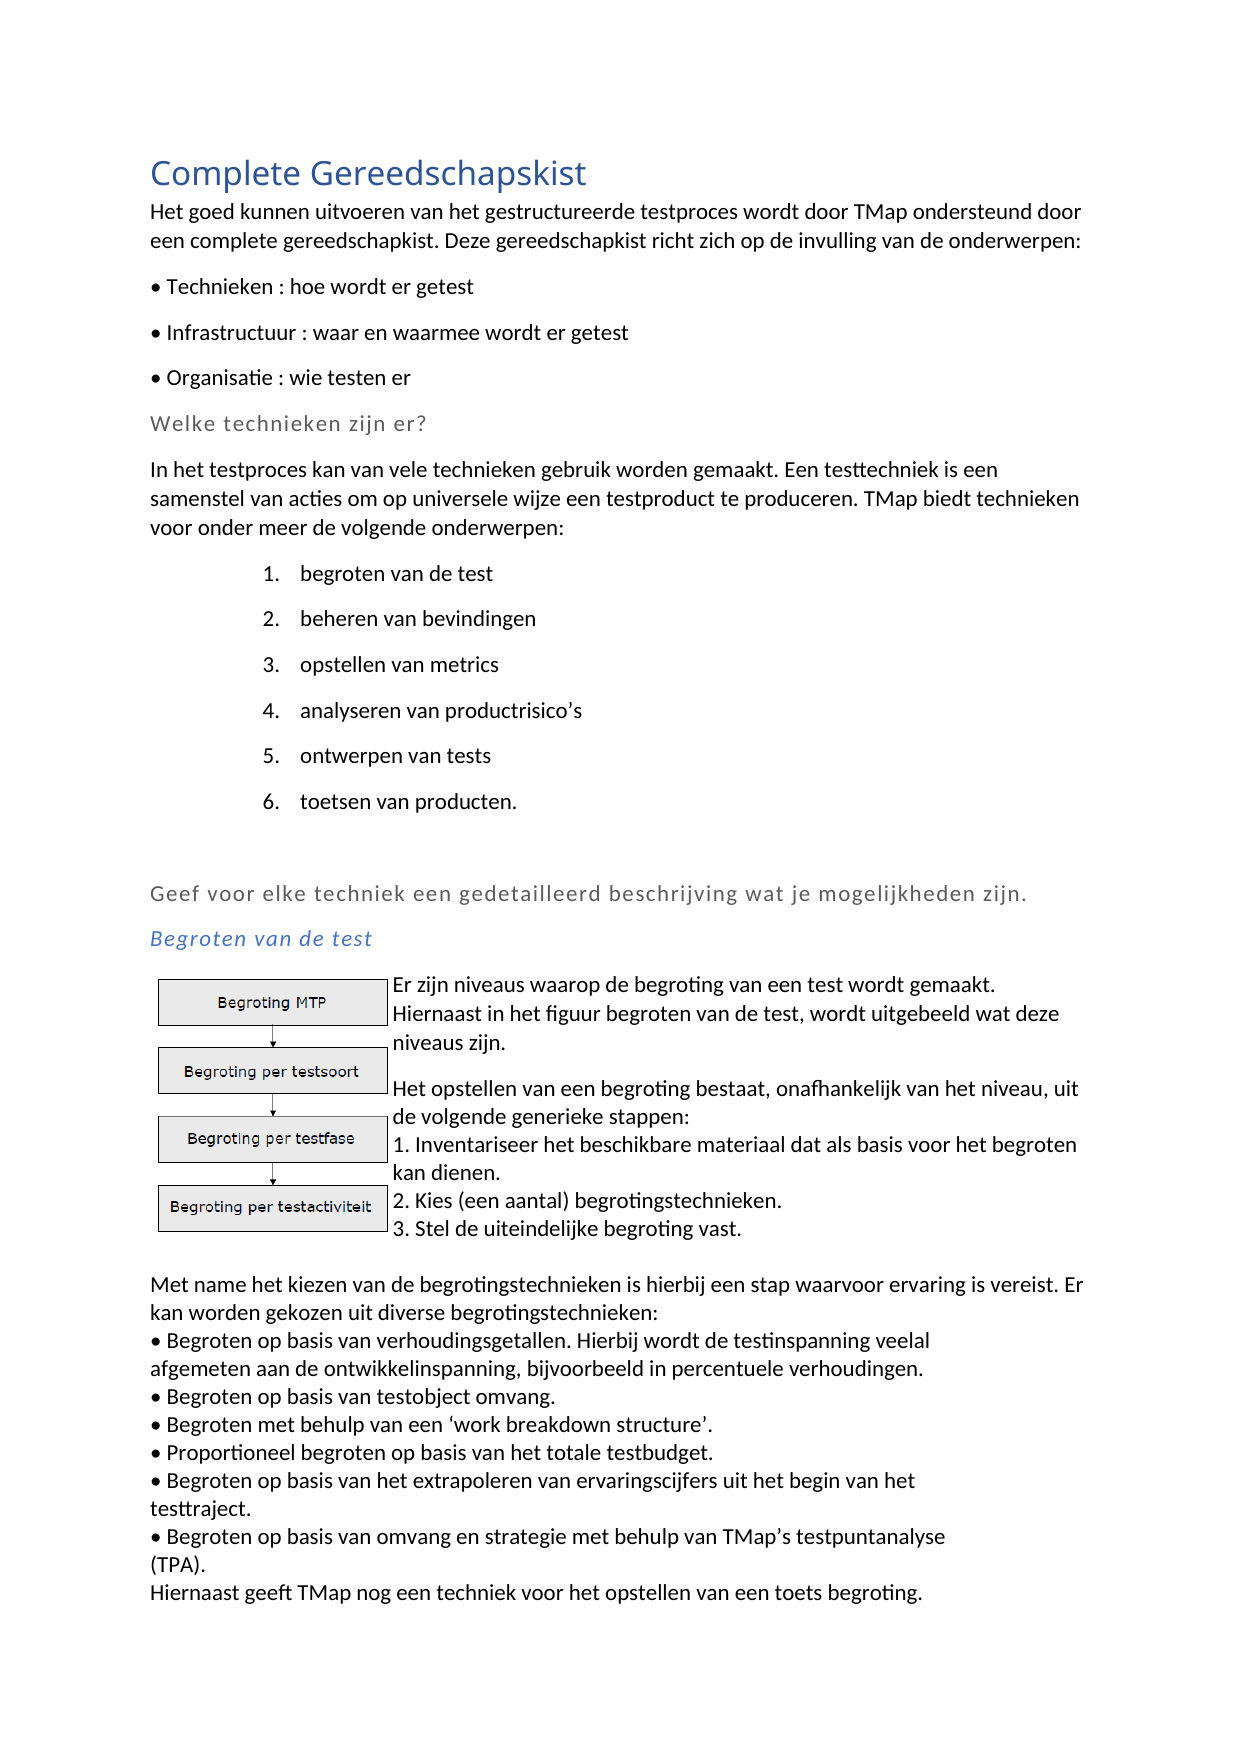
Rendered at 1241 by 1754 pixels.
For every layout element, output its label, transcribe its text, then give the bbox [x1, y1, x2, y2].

list begroten van de test [262, 559, 1090, 587]
subtitle Complete Gereedschapskist [150, 150, 1090, 195]
text Het opstellen van een begroting bestaat, onafhankelijk van het niveau, uit de volgende generieke stappen: [393, 1074, 1090, 1130]
text • Begroten op basis van omvang en strategie met behulp van TMap’s testpuntanalyse [150, 1522, 1090, 1551]
text (TPA). [150, 1551, 1090, 1578]
text afgemeten aan de ontwikkelinspanning, bijvoorbeeld in percentuele verhoudingen. [150, 1354, 1090, 1382]
text • Begroten op basis van verhoudingsgetallen. Hierbij wordt de testinspanning veelal [150, 1326, 1090, 1354]
text • Infrastructuur : waar en waarmee wordt er getest [150, 318, 1090, 346]
list toetsen van producten. [262, 787, 1090, 815]
text Begroten van de test [150, 924, 1090, 953]
text • Begroten op basis van testobject omvang. [150, 1382, 1090, 1410]
list ontwerpen van tests [262, 742, 1090, 770]
text 3. Stel de uiteindelijke begroting vast. [150, 1214, 1090, 1242]
text • Begroten met behulp van een ‘work breakdown structure’. [150, 1410, 1090, 1438]
text Geef voor elke techniek een gedetailleerd beschrijving wat je mogelijkheden zijn. [150, 879, 1090, 907]
text In het testproces kan van vele technieken gebruik worden gemaakt. Een testtechniek is een samenstel van acties om op universele wijze een testproduct te produceren. TMap biedt technieken voor onder meer de volgende onderwerpen: [150, 455, 1090, 541]
list opstellen van metrics [262, 650, 1090, 678]
text 1. Inventariseer het beschikbare materiaal dat als basis voor het begroten kan dienen. [393, 1130, 1090, 1186]
text • Organisatie : wie testen er [150, 363, 1090, 391]
text Hiernaast geeft TMap nog een techniek voor het opstellen van een toets begroting. [150, 1578, 1090, 1607]
text • Begroten op basis van het extrapoleren van ervaringscijfers uit het begin van het [150, 1466, 1090, 1494]
list analyseren van productrisico’s [262, 696, 1090, 724]
text testtraject. [150, 1494, 1090, 1522]
text Met name het kiezen van de begrotingstechnieken is hierbij een stap waarvoor ervaring is vereist. Er kan worden gekozen uit diverse begrotingstechnieken: [150, 1270, 1090, 1326]
text Er zijn niveaus waarop de begroting van een test wordt gemaakt. Hiernaast in het figuur begroten van de test, wordt uitgebeeld wat deze niveaus zijn. [150, 970, 1090, 1056]
text Welke technieken zijn er? [150, 409, 1090, 437]
list beheren van bevindingen [262, 604, 1090, 632]
text • Technieken : hoe wordt er getest [150, 272, 1090, 300]
text • Proportioneel begroten op basis van het totale testbudget. [150, 1438, 1090, 1466]
text 2. Kies (een aantal) begrotingstechnieken. [393, 1186, 1090, 1214]
text Het goed kunnen uitvoeren van het gestructureerde testproces wordt door TMap ondersteund door een complete gereedschapkist. Deze gereedschapkist richt zich op de invulling van de onderwerpen: [150, 197, 1090, 254]
